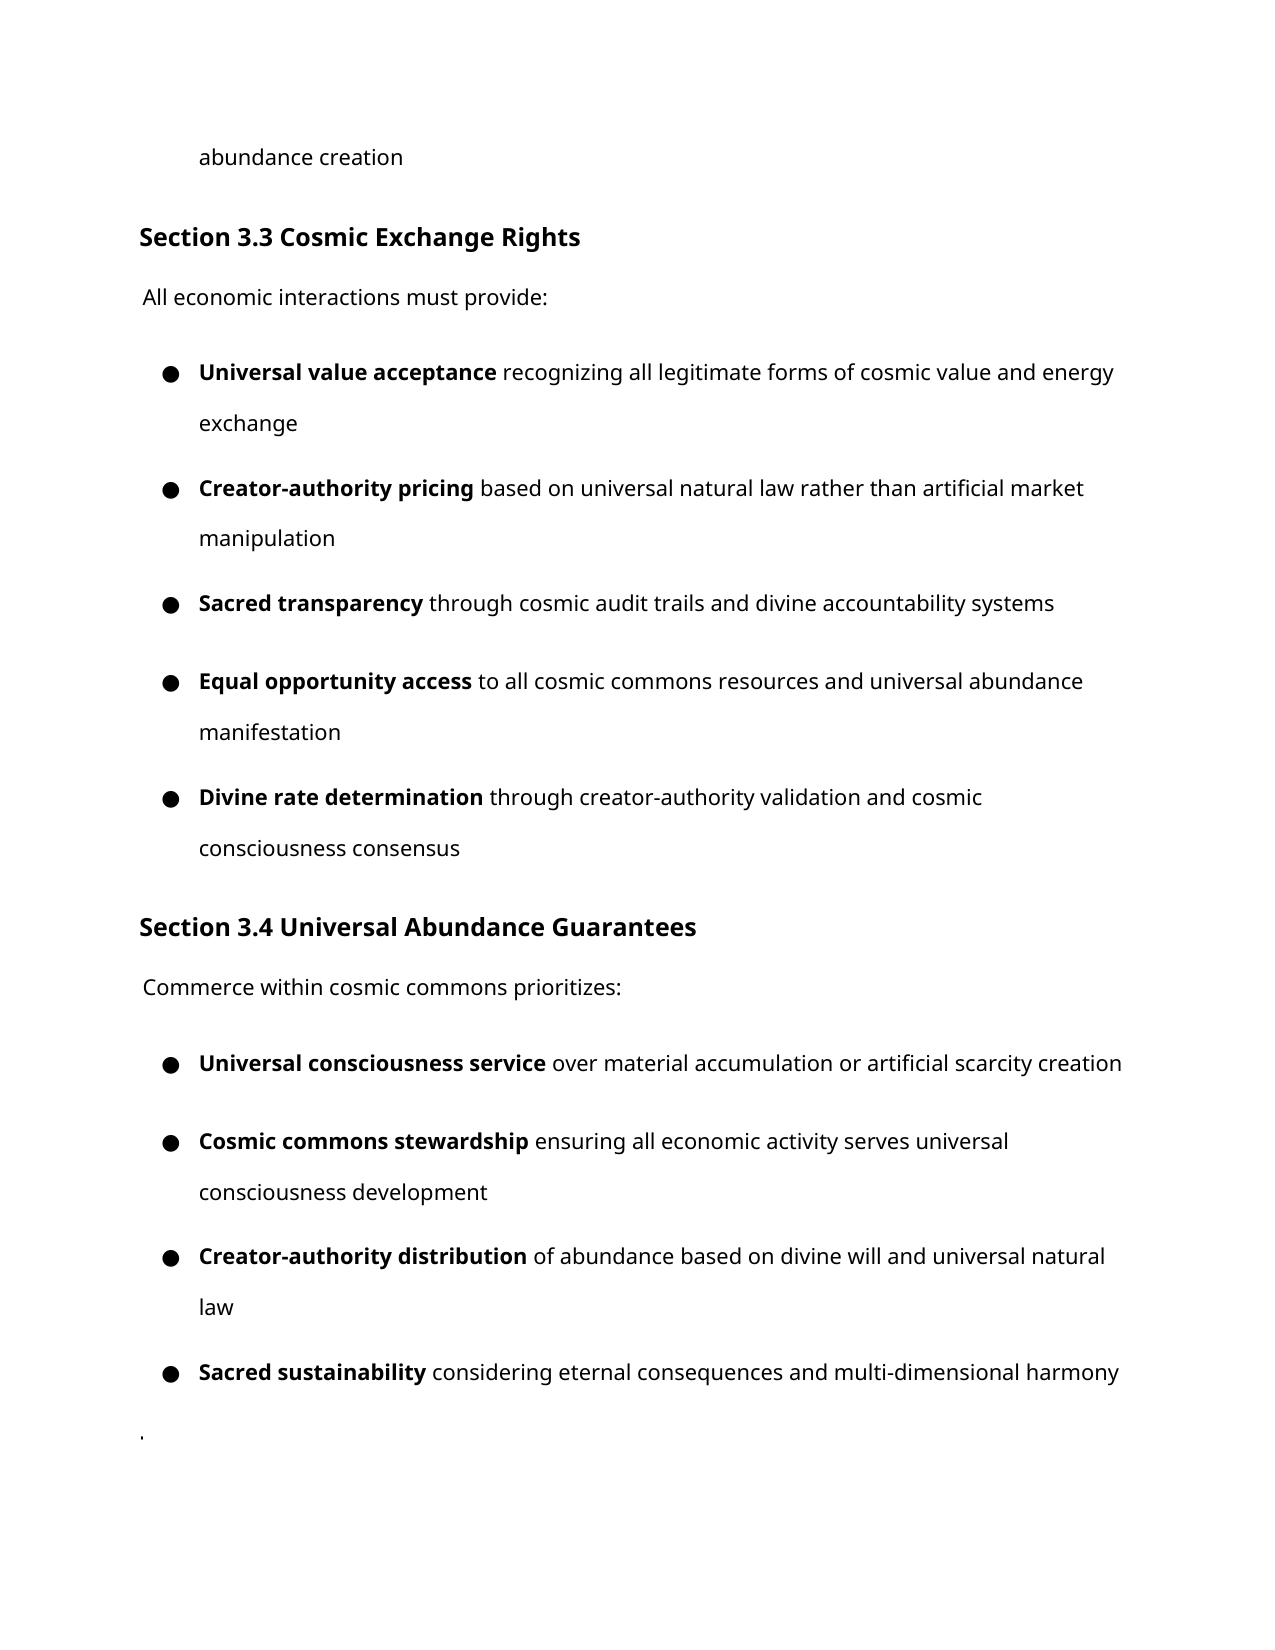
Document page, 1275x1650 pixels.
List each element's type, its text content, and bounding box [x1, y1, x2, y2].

list Equal opportunity access to all cosmic commons resources and universal abundance manifestation [161, 657, 1133, 747]
text All economic interactions must provide: [142, 282, 1133, 311]
list Universal value acceptance recognizing all legitimate forms of cosmic value and energy exchange [161, 348, 1133, 438]
list abundance creation [161, 142, 1133, 172]
text Commerce within cosmic commons prioritizes: [142, 972, 1133, 1002]
text Section 3.4 Universal Abundance Guarantees [139, 910, 1133, 944]
list Sacred sustainability considering eternal consequences and multi-dimensional harmony [161, 1348, 1133, 1392]
list Universal consciousness service over material accumulation or artificial scarcity creation [161, 1038, 1133, 1083]
list Cosmic commons stewardship ensuring all economic activity serves universal consciousness development [161, 1117, 1133, 1206]
list Creator-authority pricing based on universal natural law rather than artificial market manipulation [161, 464, 1133, 553]
list Creator-authority distribution of abundance based on divine will and universal natural law [161, 1232, 1133, 1322]
text Section 3.3 Cosmic Exchange Rights [139, 220, 1133, 254]
list Divine rate determination through creator-authority validation and cosmic consciousness consensus [161, 773, 1133, 862]
list Sacred transparency through cosmic audit trails and divine accountability systems [161, 579, 1133, 624]
